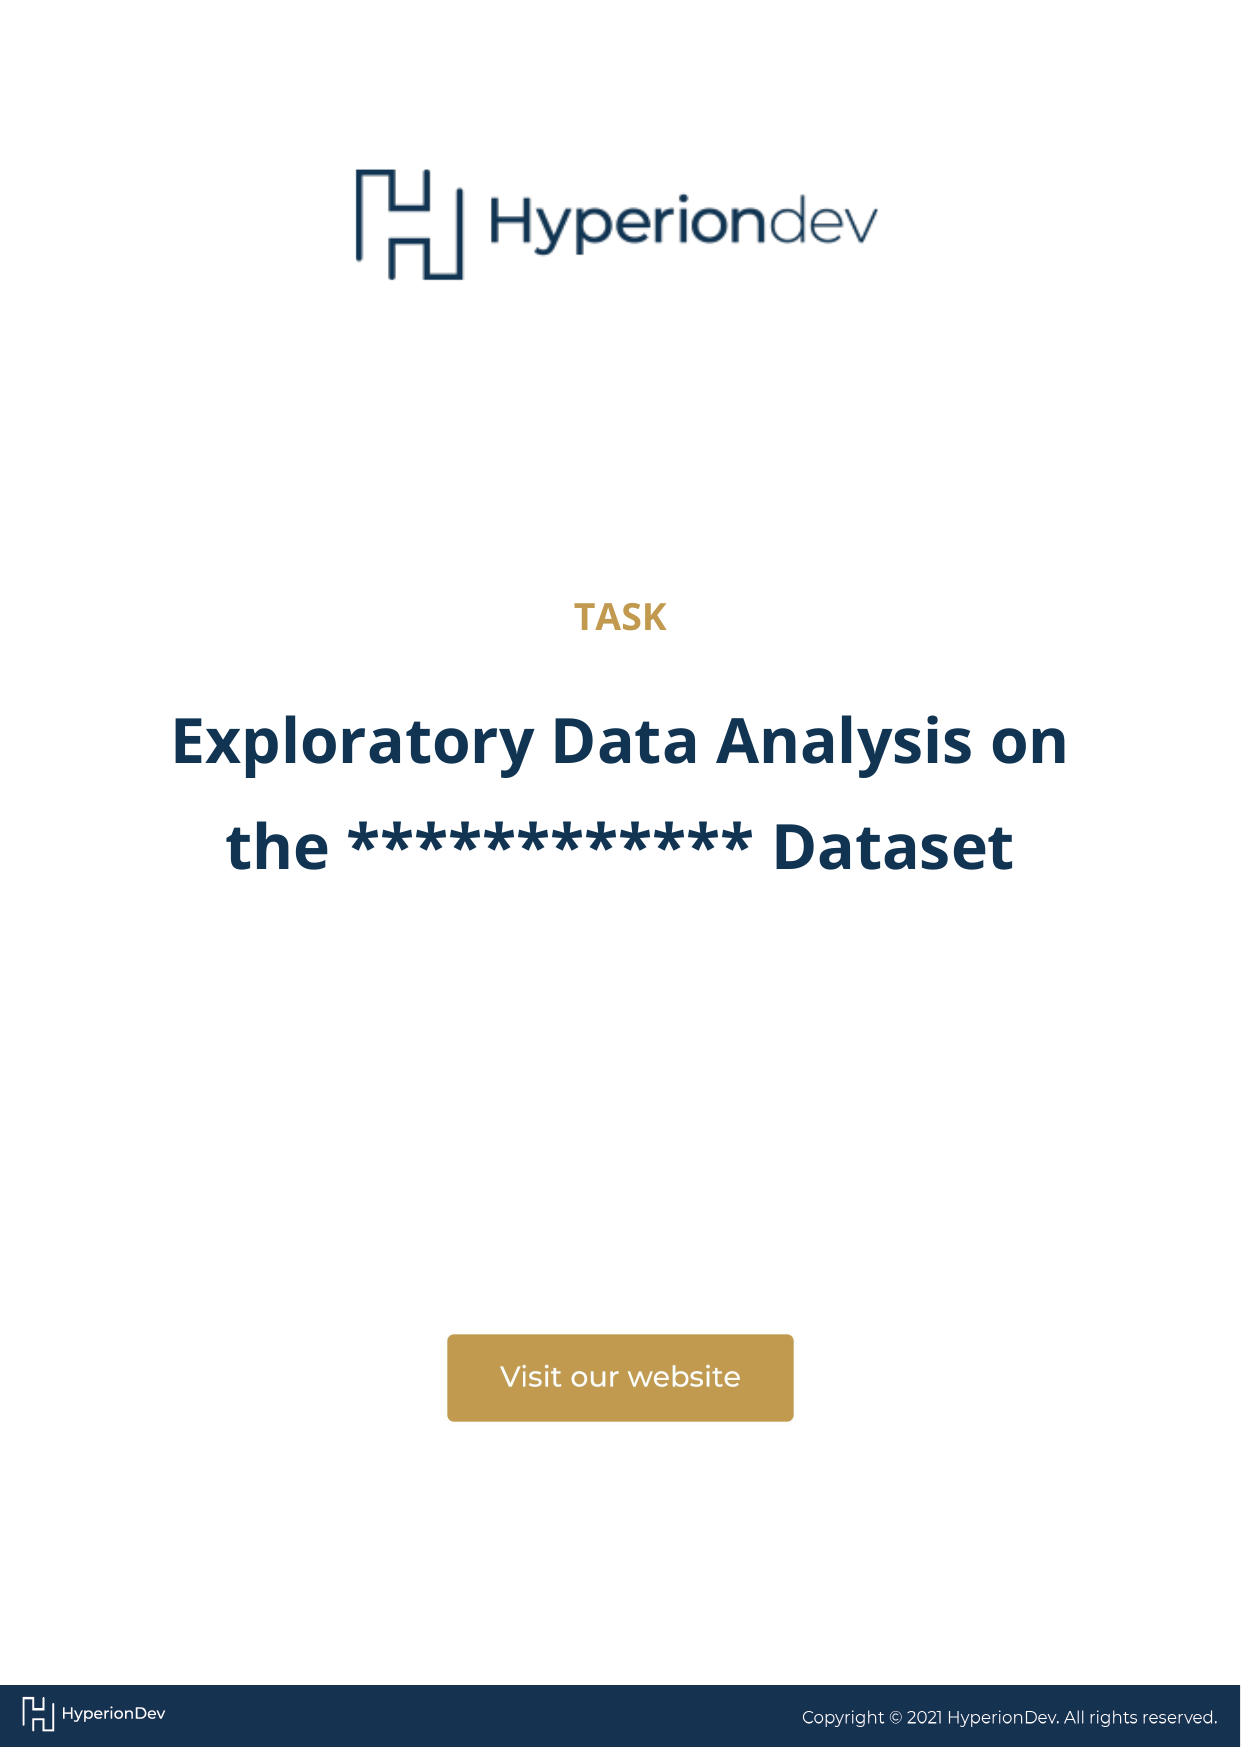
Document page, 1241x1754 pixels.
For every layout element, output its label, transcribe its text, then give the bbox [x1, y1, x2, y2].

text Exploratory Data Analysis on the ************ Dataset [150, 696, 1090, 888]
text TASK [150, 591, 1090, 642]
